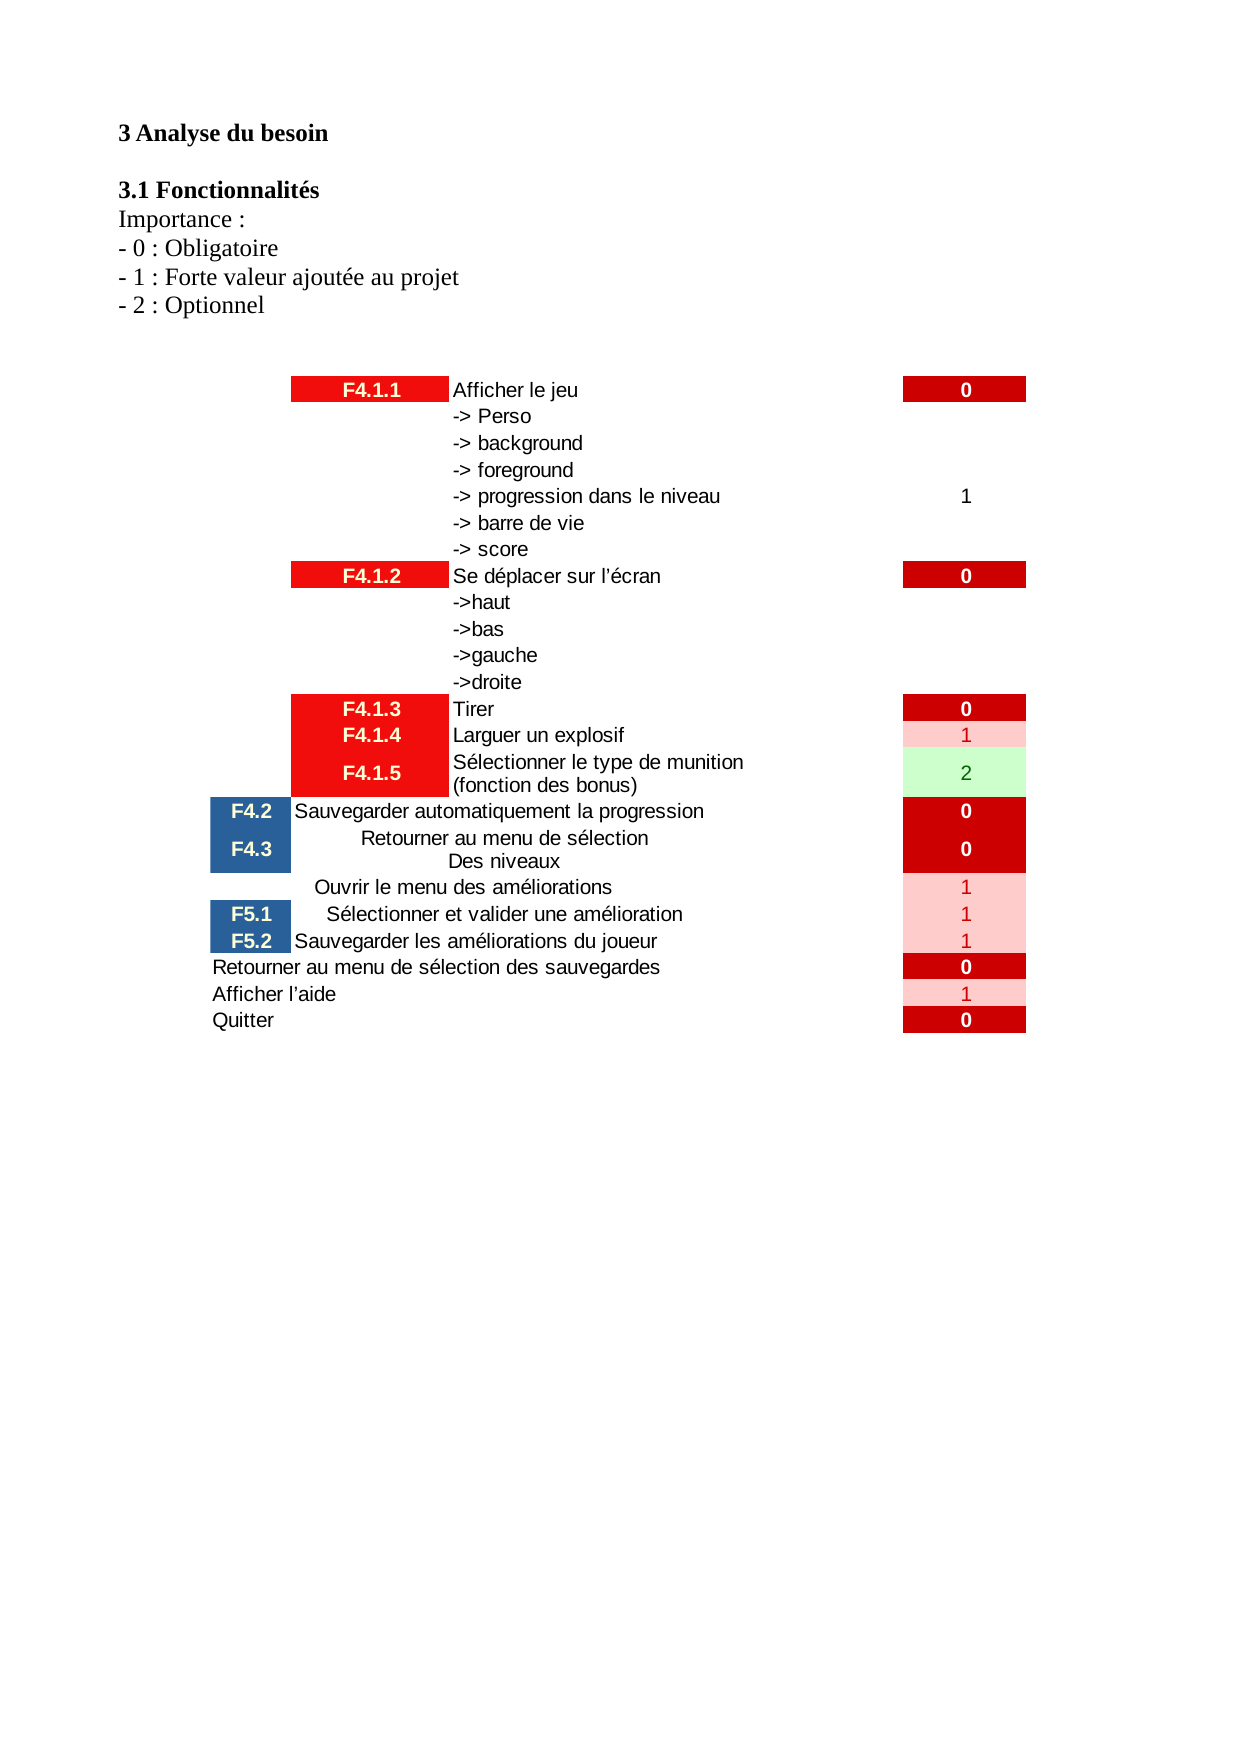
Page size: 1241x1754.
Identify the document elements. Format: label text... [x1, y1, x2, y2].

text 3 Analyse du besoin [118, 118, 1122, 147]
text - 1 : Forte valeur ajoutée au projet [118, 262, 1122, 291]
text - 0 : Obligatoire [118, 233, 1122, 262]
text 3.1 Fonctionnalités [118, 176, 1122, 204]
text Importance : [118, 204, 1122, 233]
text - 2 : Optionnel [118, 291, 1122, 319]
